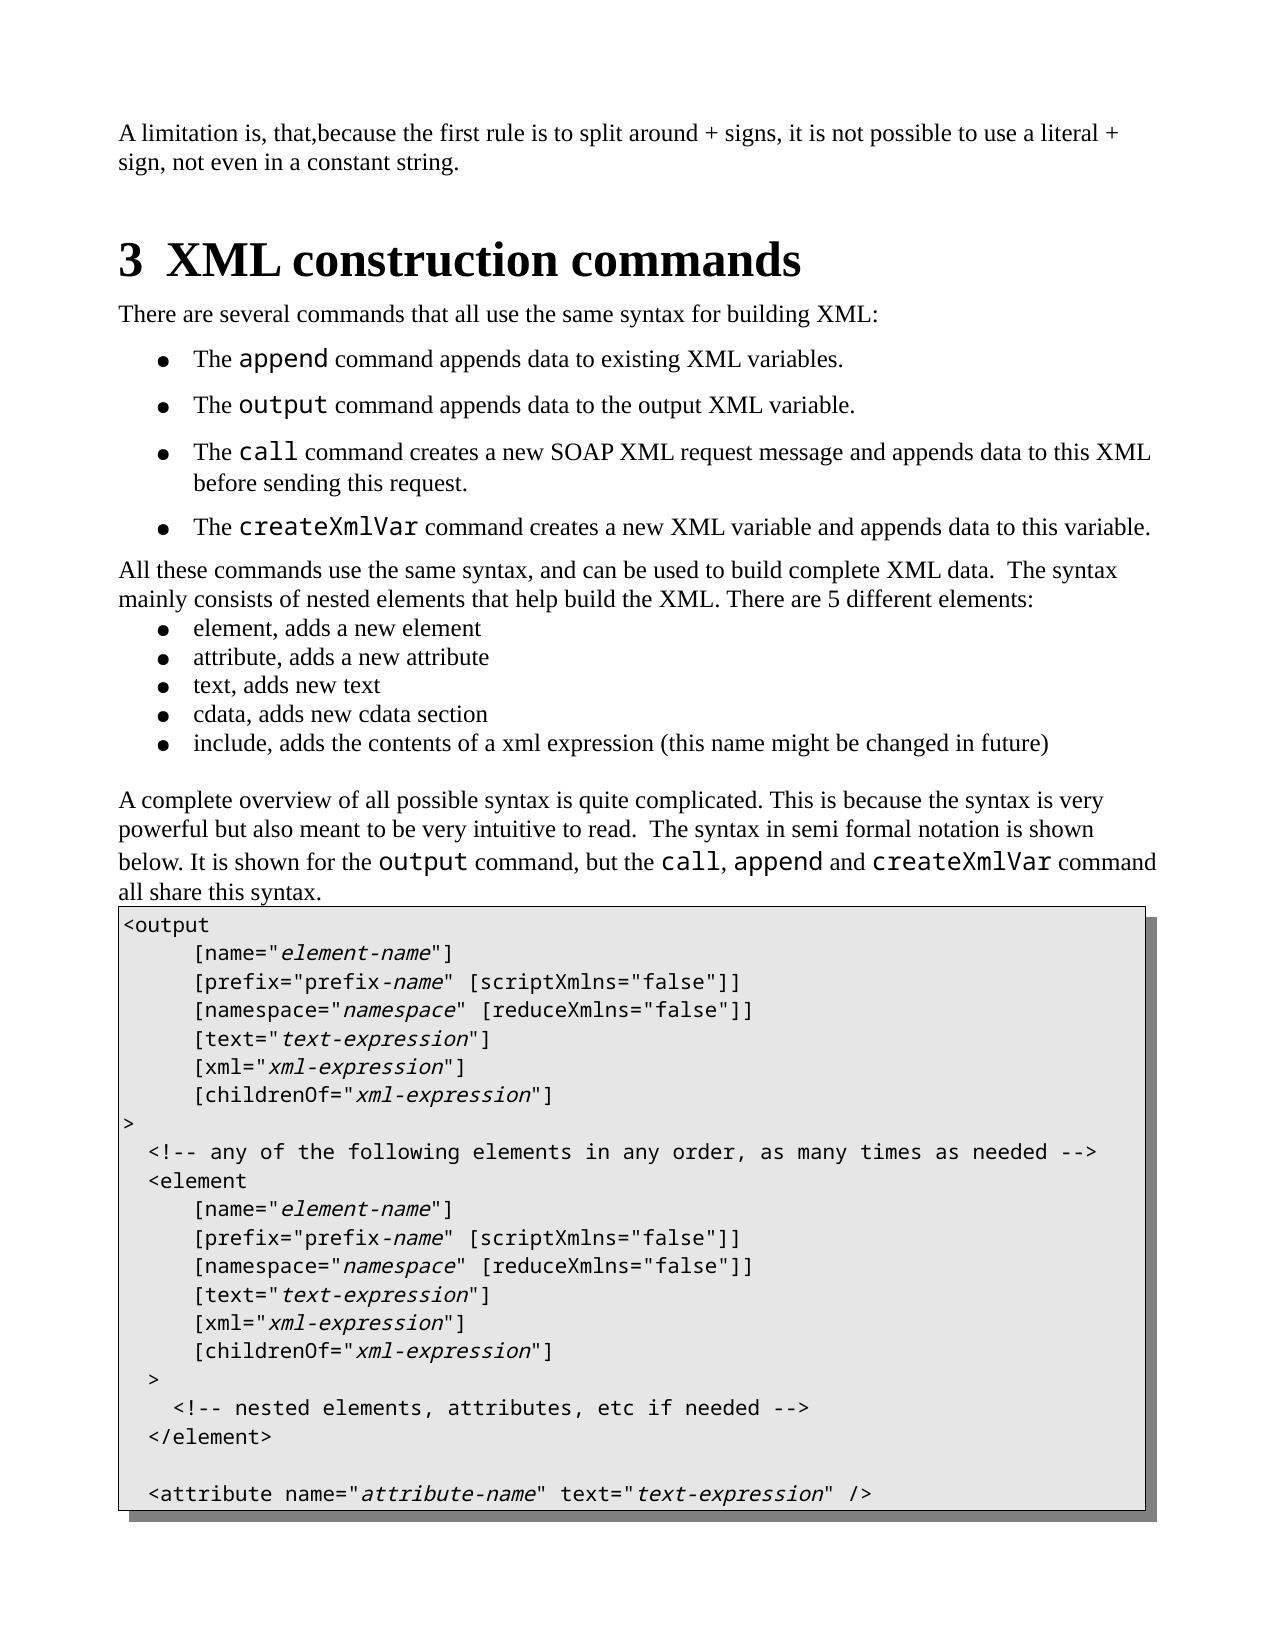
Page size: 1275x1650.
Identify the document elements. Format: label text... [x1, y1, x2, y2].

text A limitation is, that,because the first rule is to split around + signs, it is not possible to use a literal + sign, not even in a constant string. [118, 118, 1157, 176]
text [name="element-name"] [119, 1190, 1145, 1219]
list attribute, adds a new attribute [156, 642, 1157, 671]
text <element [119, 1162, 1145, 1190]
text [childrenOf="xml-expression"] [119, 1077, 1145, 1105]
list The call command creates a new SOAP XML request message and appends data to this XML before sending this request. [156, 434, 1157, 497]
text <attribute name="attribute-name" text="text-expression" /> [119, 1475, 1145, 1510]
list The createXmlVar command creates a new XML variable and appends data to this variable. [156, 509, 1157, 543]
subtitle XML construction commands [118, 229, 1157, 287]
list include, adds the contents of a xml expression (this name might be changed in future) [156, 728, 1157, 757]
text [childrenOf="xml-expression"] [119, 1332, 1145, 1361]
list cdata, adds new cdata section [156, 699, 1157, 728]
list element, adds a new element [156, 613, 1157, 642]
text <output [119, 907, 1145, 934]
text > [119, 1361, 1145, 1389]
text <!-- nested elements, attributes, etc if needed --> [119, 1389, 1145, 1418]
text There are several commands that all use the same syntax for building XML: [118, 299, 1157, 328]
text [prefix="prefix-name" [scriptXmlns="false"]] [119, 963, 1145, 991]
text [namespace="namespace" [reduceXmlns="false"]] [119, 1247, 1145, 1276]
list The output command appends data to the output XML variable. [156, 387, 1157, 421]
text [text="text-expression"] [119, 1020, 1145, 1048]
text All these commands use the same syntax, and can be used to build complete XML data. The syntax mainly consists of nested elements that help build the XML. There are 5 different elements: [118, 556, 1157, 613]
text </element> [119, 1418, 1145, 1446]
text [xml="xml-expression"] [119, 1048, 1145, 1077]
text [namespace="namespace" [reduceXmlns="false"]] [119, 991, 1145, 1020]
text A complete overview of all possible syntax is quite complicated. This is because the syntax is very powerful but also meant to be very intuitive to read. The syntax in semi formal notation is shown below. It is shown for the output command, but the call, append and createXmlVar command all share this syntax. [118, 786, 1157, 906]
text > [119, 1105, 1145, 1133]
text [text="text-expression"] [119, 1276, 1145, 1304]
text [name="element-name"] [119, 934, 1145, 963]
text [xml="xml-expression"] [119, 1304, 1145, 1332]
text [prefix="prefix-name" [scriptXmlns="false"]] [119, 1219, 1145, 1247]
list The append command appends data to existing XML variables. [156, 341, 1157, 375]
text <!-- any of the following elements in any order, as many times as needed --> [119, 1133, 1145, 1162]
list text, adds new text [156, 671, 1157, 699]
